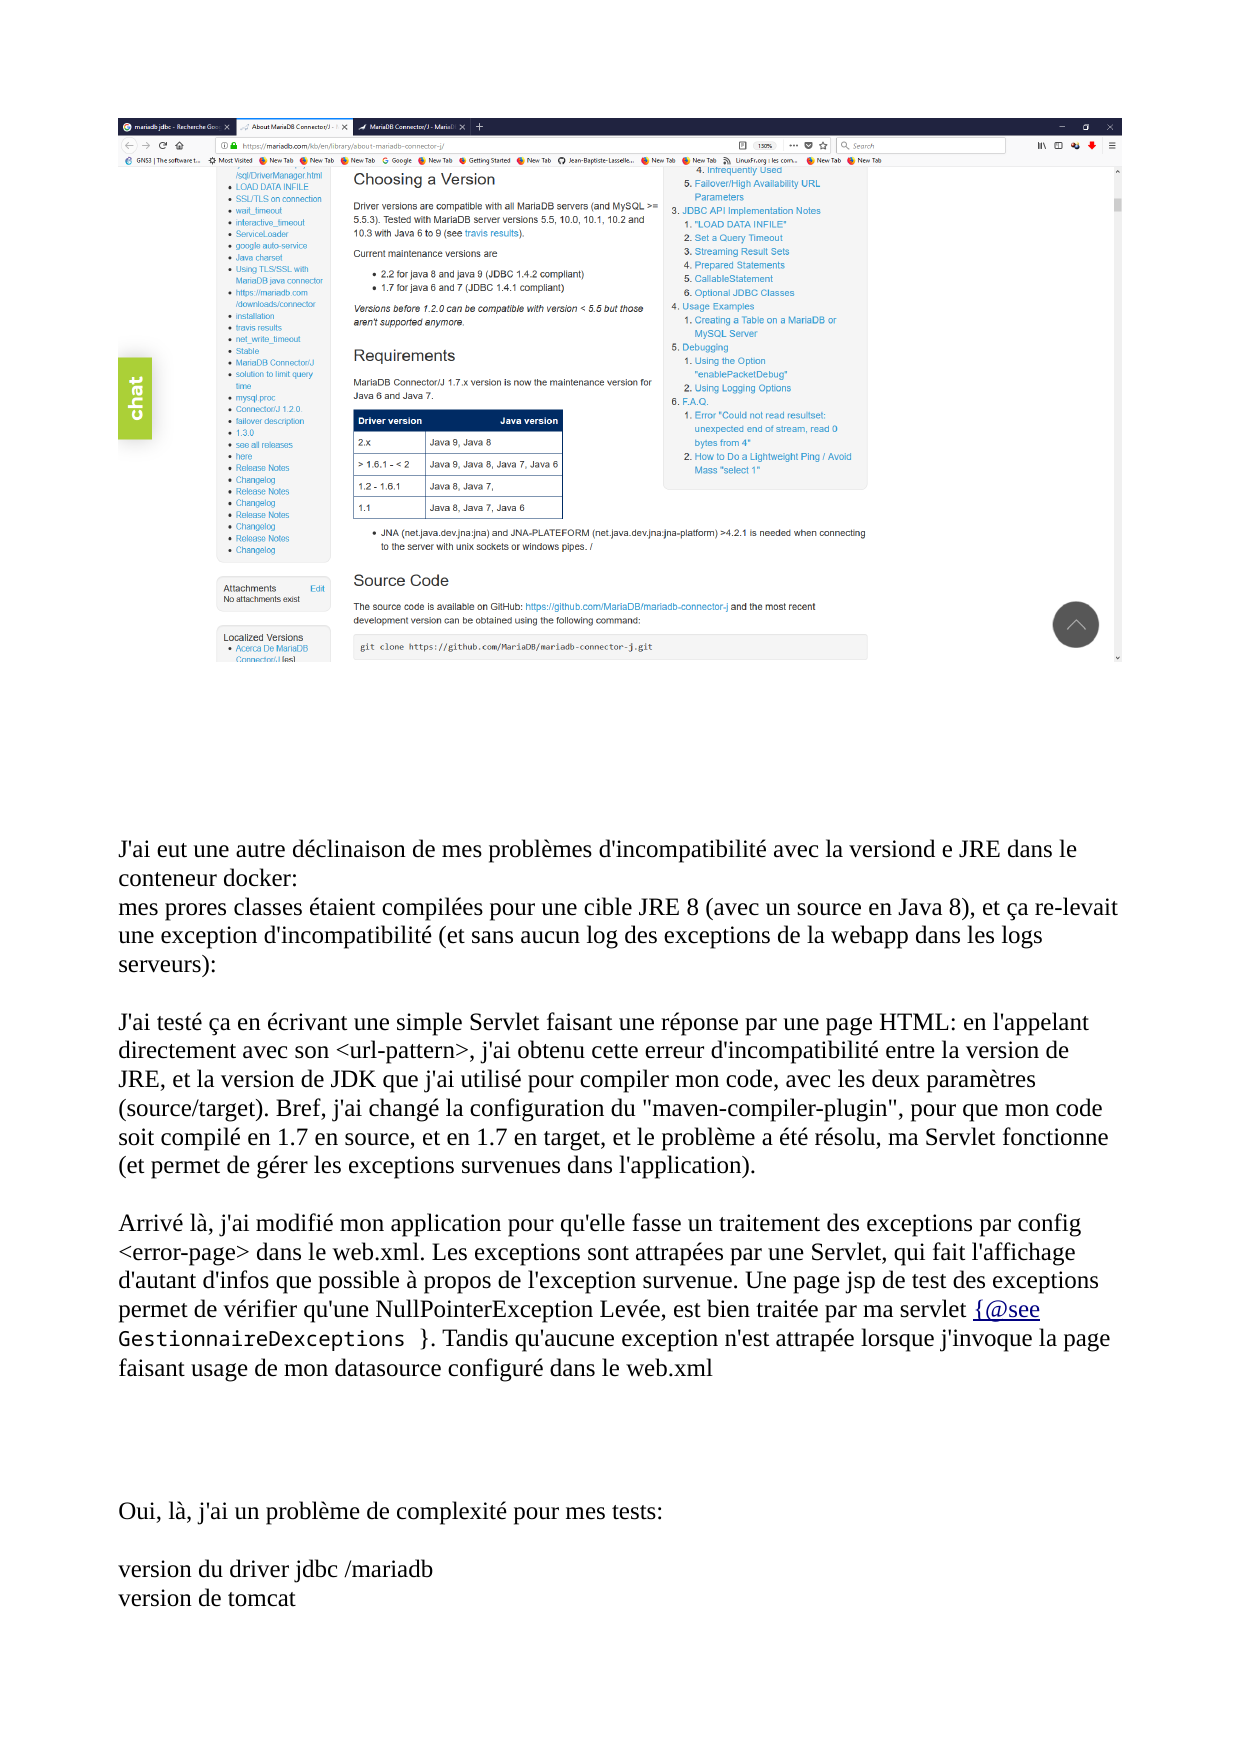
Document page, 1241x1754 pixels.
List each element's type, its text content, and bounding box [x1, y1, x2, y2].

text Arrivé là, j'ai modifié mon application pour qu'elle fasse un traitement des exceptions par config <error-page> dans le web.xml. Les exceptions sont attrapées par une Servlet, qui fait l'affichage d'autant d'infos que possible à propos de l'exception survenue. Une page jsp de test des exceptions permet de vérifier qu'une NullPointerException Levée, est bien traitée par ma servlet {@see GestionnaireDexceptions }. Tandis qu'aucune exception n'est attrapée lorsque j'invoque la page faisant usage de mon datasource configuré dans le web.xml [118, 1208, 1122, 1381]
text version de tomcat [118, 1583, 1122, 1611]
text version du driver jdbc /mariadb [118, 1554, 1122, 1583]
text J'ai eut une autre déclinaison de mes problèmes d'incompatibilité avec la versiond e JRE dans le conteneur docker: [118, 834, 1122, 892]
text J'ai testé ça en écrivant une simple Servlet faisant une réponse par une page HTML: en l'appelant directement avec son <url-pattern>, j'ai obtenu cette erreur d'incompatibilité entre la version de JRE, et la version de JDK que j'ai utilisé pour compiler mon code, avec les deux paramètres (source/target). Bref, j'ai changé la configuration du "maven-compiler-plugin", pour que mon code soit compilé en 1.7 en source, et en 1.7 en target, et le problème a été résolu, ma Servlet fonctionne (et permet de gérer les exceptions survenues dans l'application). [118, 1007, 1122, 1179]
text mes prores classes étaient compilées pour une cible JRE 8 (avec un source en Java 8), et ça re-levait une exception d'incompatibilité (et sans aucun log des exceptions de la webapp dans les logs serveurs): [118, 892, 1122, 978]
picture [118, 118, 1122, 662]
text Oui, là, j'ai un problème de complexité pour mes tests: [118, 1496, 1122, 1525]
